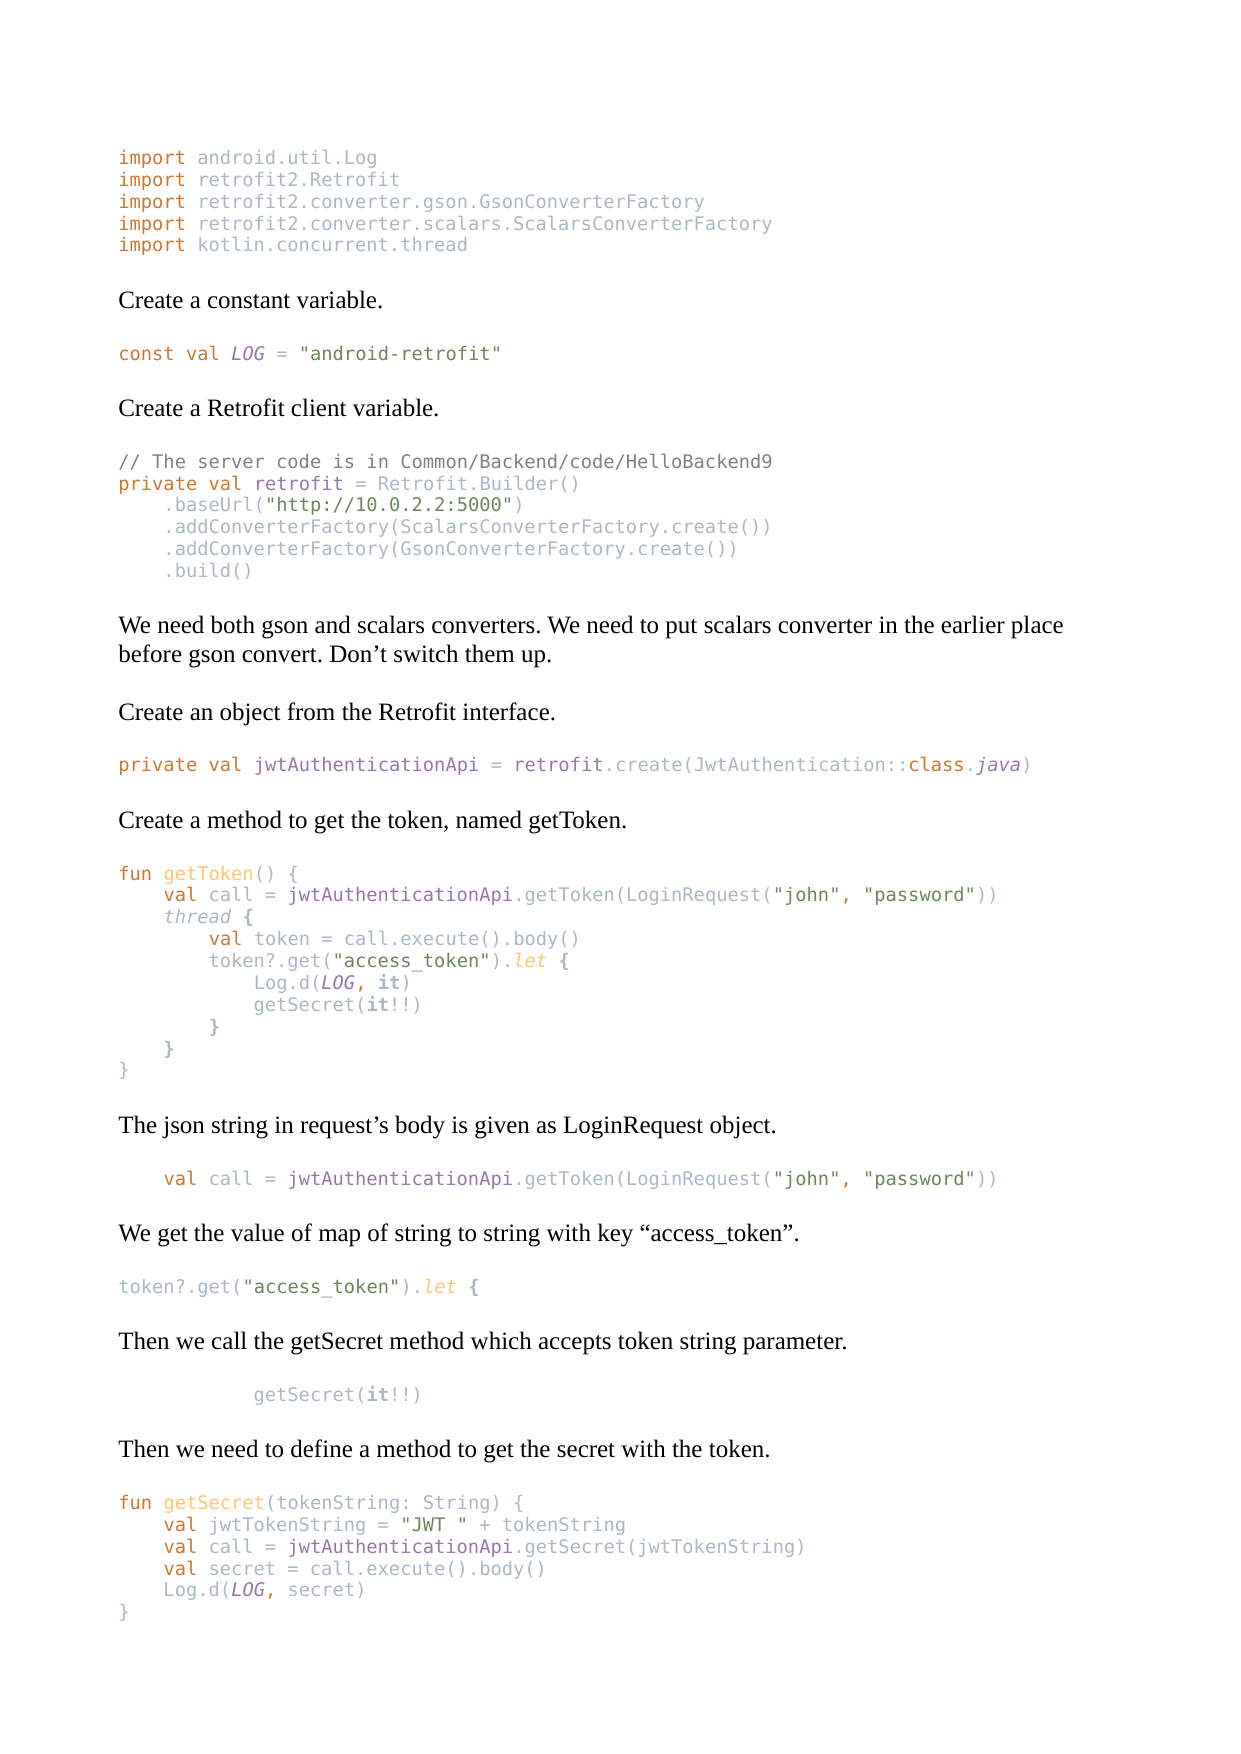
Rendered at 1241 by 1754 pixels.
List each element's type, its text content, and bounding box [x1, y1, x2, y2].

text Create a Retrofit client variable. [118, 393, 1122, 422]
text Create a method to get the token, named getToken. [118, 805, 1122, 834]
text Create a constant variable. [118, 285, 1122, 314]
text We need both gson and scalars converters. We need to put scalars converter in the earlier place before gson convert. Don’t switch them up. [118, 611, 1122, 668]
text private val jwtAuthenticationApi = retrofit.create(JwtAuthentication::class.java) [118, 754, 1122, 776]
text token?.get("access_token").let { [118, 1276, 1122, 1297]
text // The server code is in Common/Backend/code/HelloBackend9 private val retrofit = Retrofit.Builder() .baseUrl("http://10.0.2.2:5000") .addConverterFactory(ScalarsConverterFactory.create()) .addConverterFactory(GsonConverterFactory.create()) .build() [118, 451, 1122, 582]
text Then we call the getSecret method which accepts token string parameter. [118, 1326, 1122, 1355]
text const val LOG = "android-retrofit" [118, 342, 1122, 364]
text Then we need to define a method to get the secret with the token. [118, 1434, 1122, 1463]
text fun getToken() { val call = jwtAuthenticationApi.getToken(LoginRequest("john", "password")) thread { val token = call.execute().body() token?.get("access_token").let { Log.d(LOG, it) getSecret(it!!) } } } [118, 862, 1122, 1081]
text import android.util.Log import retrofit2.Retrofit import retrofit2.converter.gson.GsonConverterFactory import retrofit2.converter.scalars.ScalarsConverterFactory import kotlin.concurrent.thread [118, 147, 1122, 256]
text fun getSecret(tokenString: String) { val jwtTokenString = "JWT " + tokenString val call = jwtAuthenticationApi.getSecret(jwtTokenString) val secret = call.execute().body() Log.d(LOG, secret) } [118, 1492, 1122, 1623]
text getSecret(it!!) [118, 1384, 1122, 1406]
text We get the value of map of string to string with key “access_token”. [118, 1218, 1122, 1247]
text Create an object from the Retrofit interface. [118, 697, 1122, 726]
text val call = jwtAuthenticationApi.getToken(LoginRequest("john", "password")) [118, 1167, 1122, 1189]
text The json string in request’s body is given as LoginRequest object. [118, 1110, 1122, 1139]
